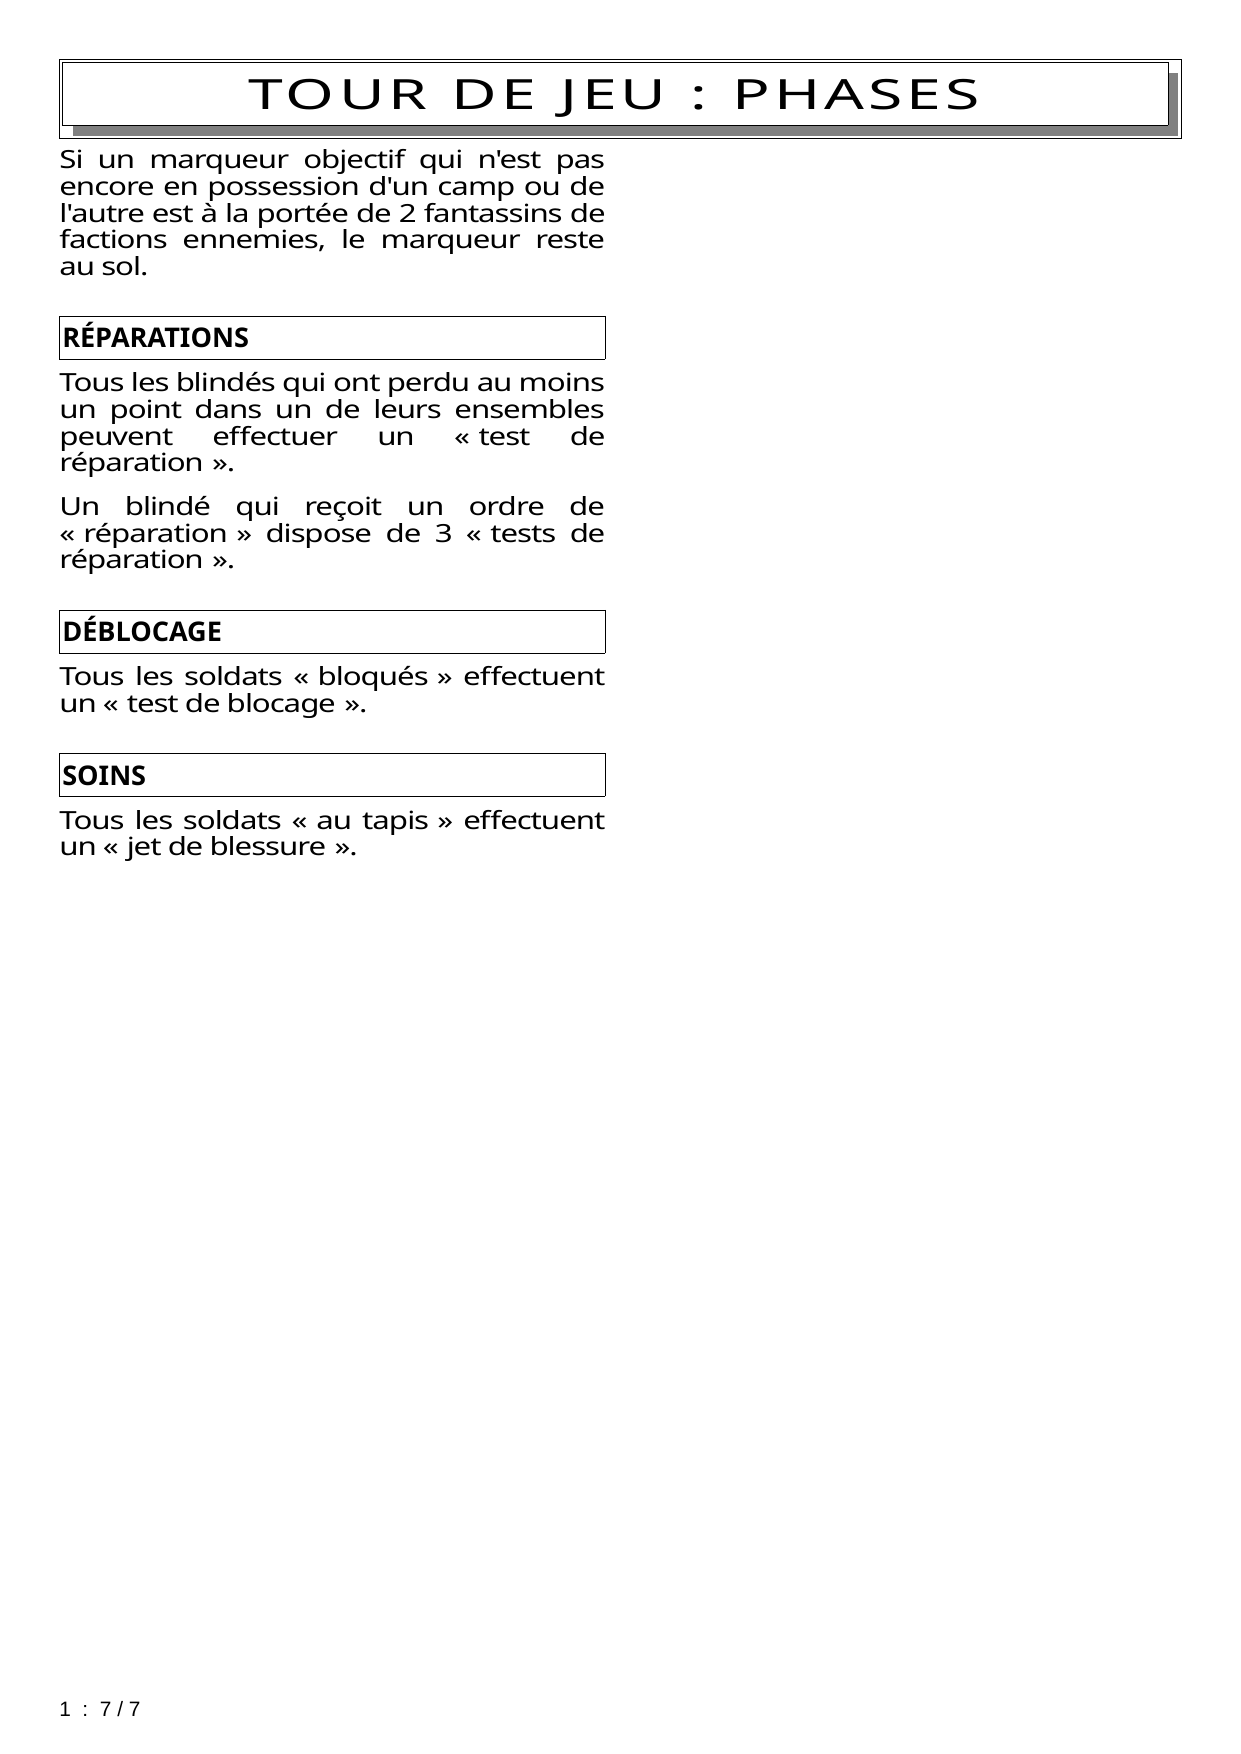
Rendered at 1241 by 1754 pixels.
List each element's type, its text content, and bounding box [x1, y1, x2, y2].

text Si un marqueur objectif qui n'est pas encore en possession d'un camp ou de l'autre est à la portée de 2 fantassins de factions ennemies, le marqueur reste au sol. [59, 148, 605, 280]
text Tous les soldats « au tapis » effectuent un « jet de blessure ». [59, 808, 605, 861]
title réparations [60, 317, 605, 359]
title soins [60, 754, 605, 796]
title déblocage [60, 611, 605, 653]
text Tous les blindés qui ont perdu au moins un point dans un de leurs ensembles peuvent effectuer un « test de réparation ». [59, 371, 605, 477]
text Tous les soldats « bloqués » effectuent un « test de blocage ». [59, 664, 605, 718]
text Un blindé qui reçoit un ordre de « réparation » dispose de 3 « tests de réparation ». [59, 494, 605, 574]
